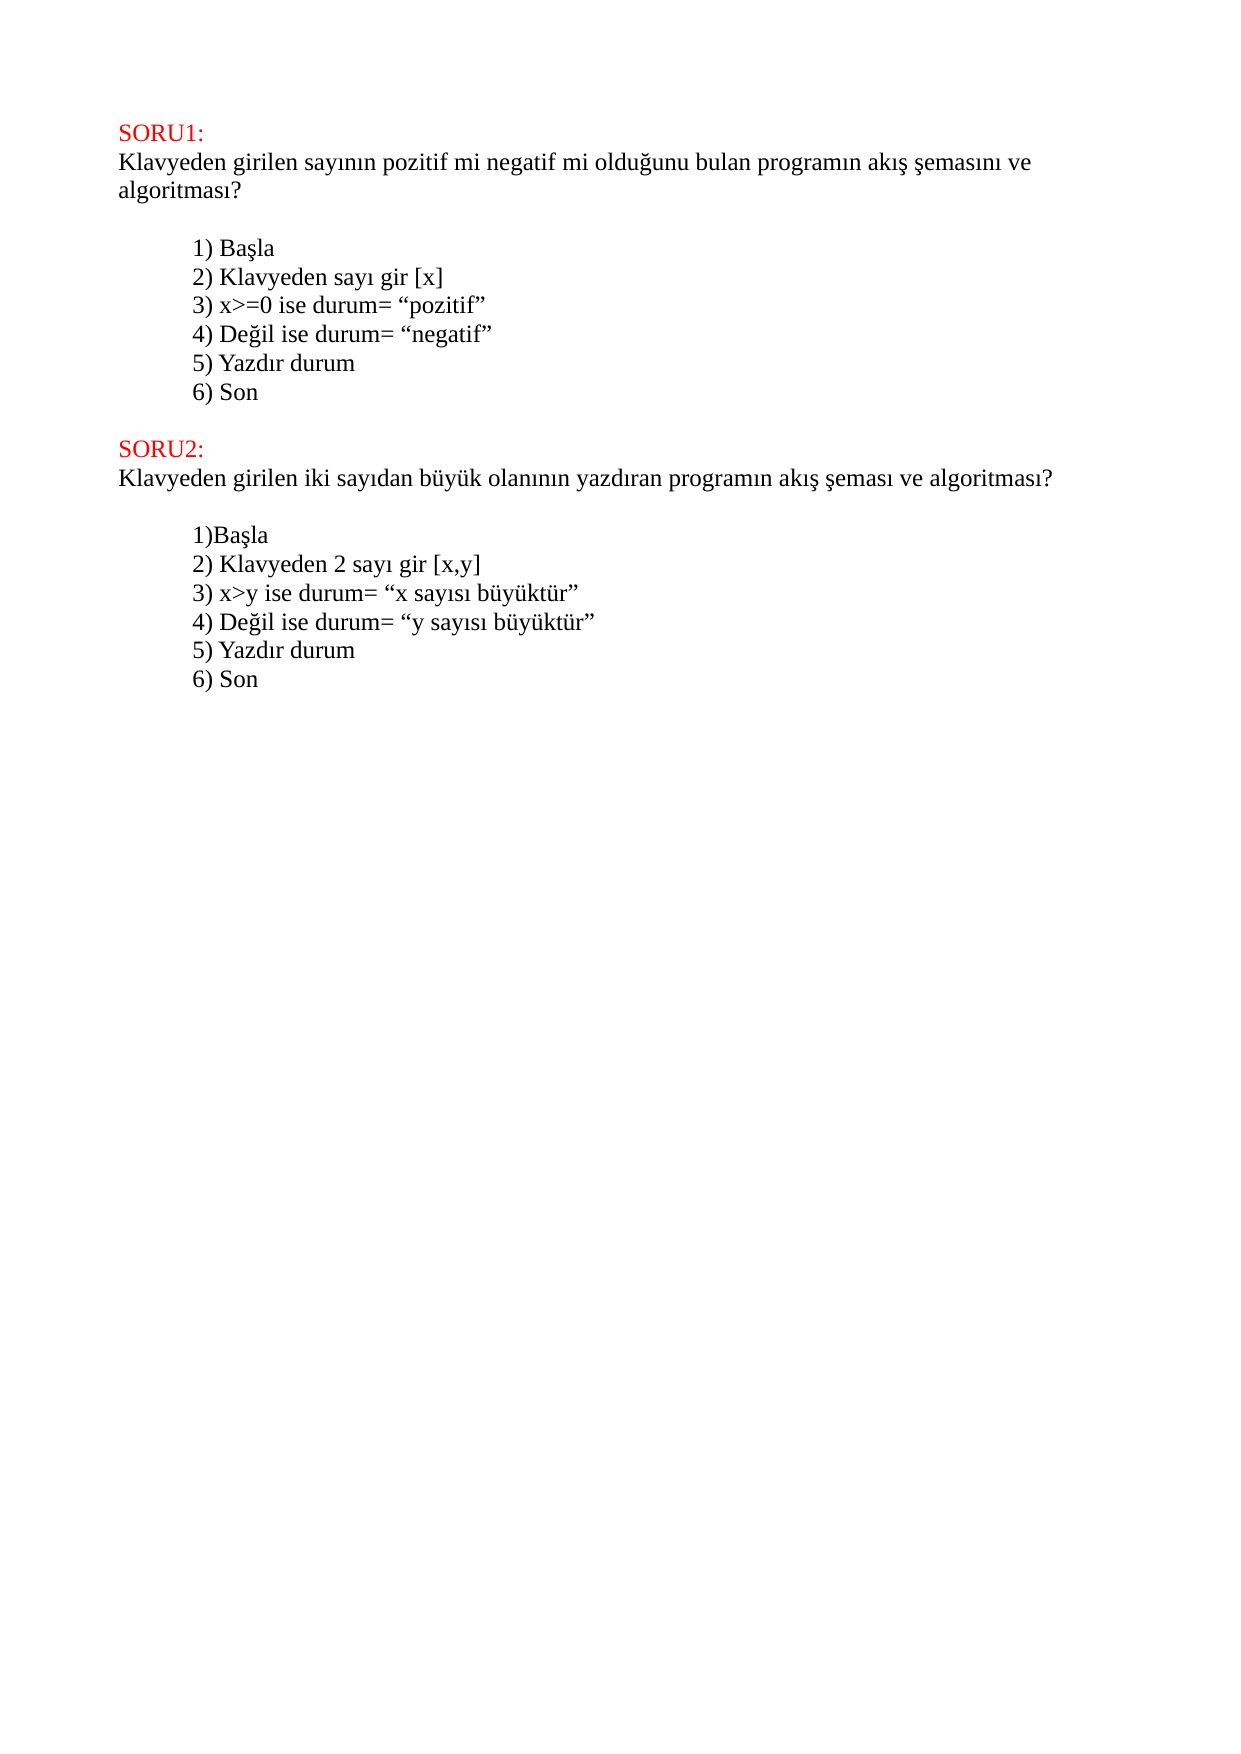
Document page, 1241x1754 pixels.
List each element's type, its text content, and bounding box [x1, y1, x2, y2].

text 2) Klavyeden sayı gir [x] [118, 262, 1122, 291]
text 4) Değil ise durum= “y sayısı büyüktür” [118, 607, 1122, 636]
text SORU2: [118, 434, 1122, 463]
text 1)Başla [118, 521, 1122, 549]
text 5) Yazdır durum [118, 636, 1122, 664]
text 5) Yazdır durum [118, 348, 1122, 377]
text 6) Son [118, 377, 1122, 406]
text 3) x>y ise durum= “x sayısı büyüktür” [118, 578, 1122, 607]
text 4) Değil ise durum= “negatif” [118, 319, 1122, 348]
text Klavyeden girilen sayının pozitif mi negatif mi olduğunu bulan programın akış şemasını ve algoritması? [118, 147, 1122, 204]
text 3) x>=0 ise durum= “pozitif” [118, 291, 1122, 319]
text Klavyeden girilen iki sayıdan büyük olanının yazdıran programın akış şeması ve algoritması? [118, 463, 1122, 492]
text 6) Son [118, 664, 1122, 693]
text 1) Başla [118, 233, 1122, 262]
text 2) Klavyeden 2 sayı gir [x,y] [118, 549, 1122, 578]
text SORU1: [118, 118, 1122, 147]
